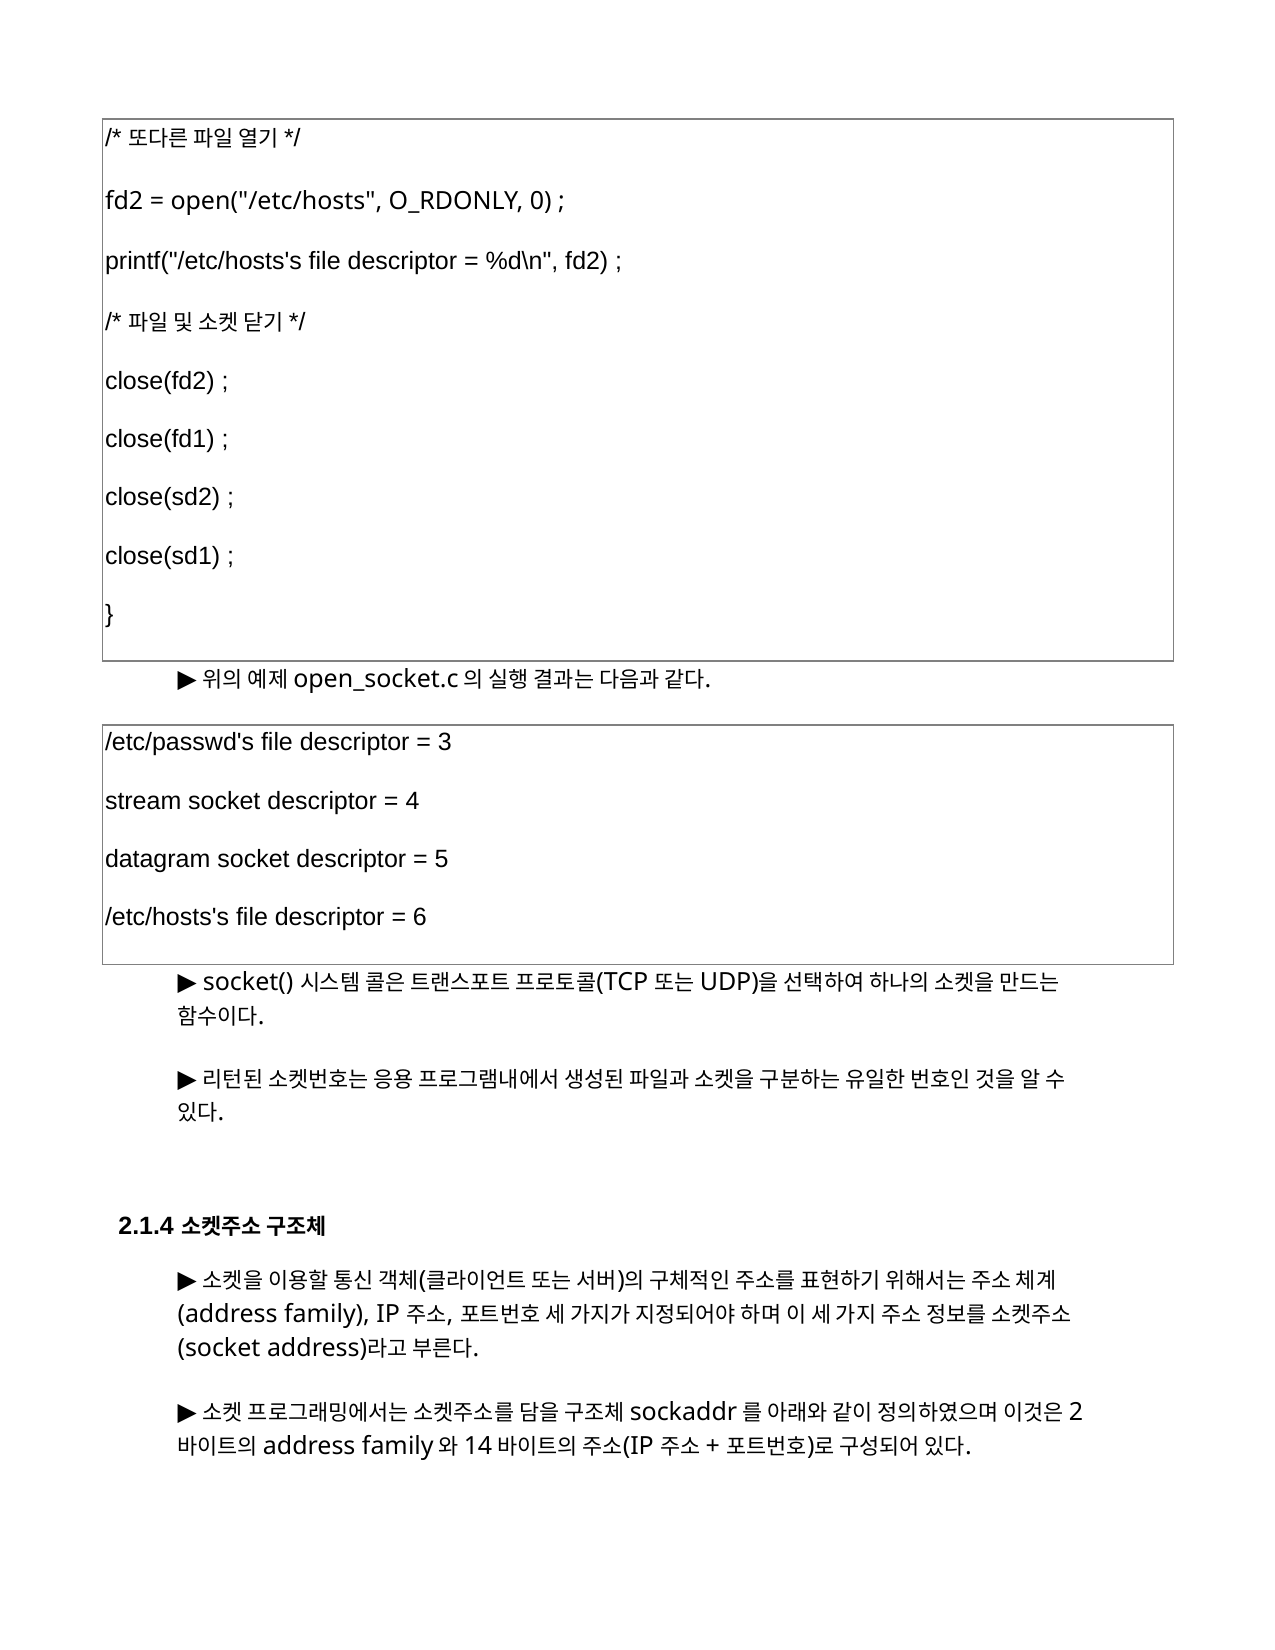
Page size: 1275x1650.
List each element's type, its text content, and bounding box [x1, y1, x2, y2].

text ▶ 소켓 프로그래밍에서는 소켓주소를 담을 구조체 sockaddr를 아래와 같이 정의하였으며 이것은 2바이트의 address family와 14바이트의 주소(IP 주소 + 포트번호)로 구성되어 있다. [177, 1393, 1098, 1462]
text ▶ 소켓을 이용할 통신 객체(클라이언트 또는 서버)의 구체적인 주소를 표현하기 위해서는 주소 체계(address family), IP 주소, 포트번호 세 가지가 지정되어야 하며 이 세 가지 주소 정보를 소켓주소(socket address)라고 부른다. [177, 1262, 1098, 1364]
text ▶ socket() 시스템 콜은 트랜스포트 프로토콜(TCP 또는 UDP)을 선택하여 하나의 소켓을 만드는 함수이다. [177, 965, 1098, 1032]
text 2.1.4 소켓주소 구조체 [118, 1209, 1157, 1241]
table_header /* 또다른 파일 열기 */ fd2 = open("/etc/hosts", O_RDONLY, 0) ; printf("/etc/hosts's file descriptor = %d\n", fd2) ; /* 파일 및 소켓 닫기 */ close(fd2) ; close(fd1) ; close(sd2) ; close(sd1) ; } [103, 120, 1173, 660]
text ▶ 리턴된 소켓번호는 응용 프로그램내에서 생성된 파일과 소켓을 구분하는 유일한 번호인 것을 알 수 있다. [177, 1062, 1098, 1127]
table_header /etc/passwd's file descriptor = 3 stream socket descriptor = 4 datagram socket descriptor = 5 /etc/hosts's file descriptor = 6 [103, 726, 1173, 963]
text ▶ 위의 예제 open_socket.c의 실행 결과는 다음과 같다. [177, 662, 1098, 694]
